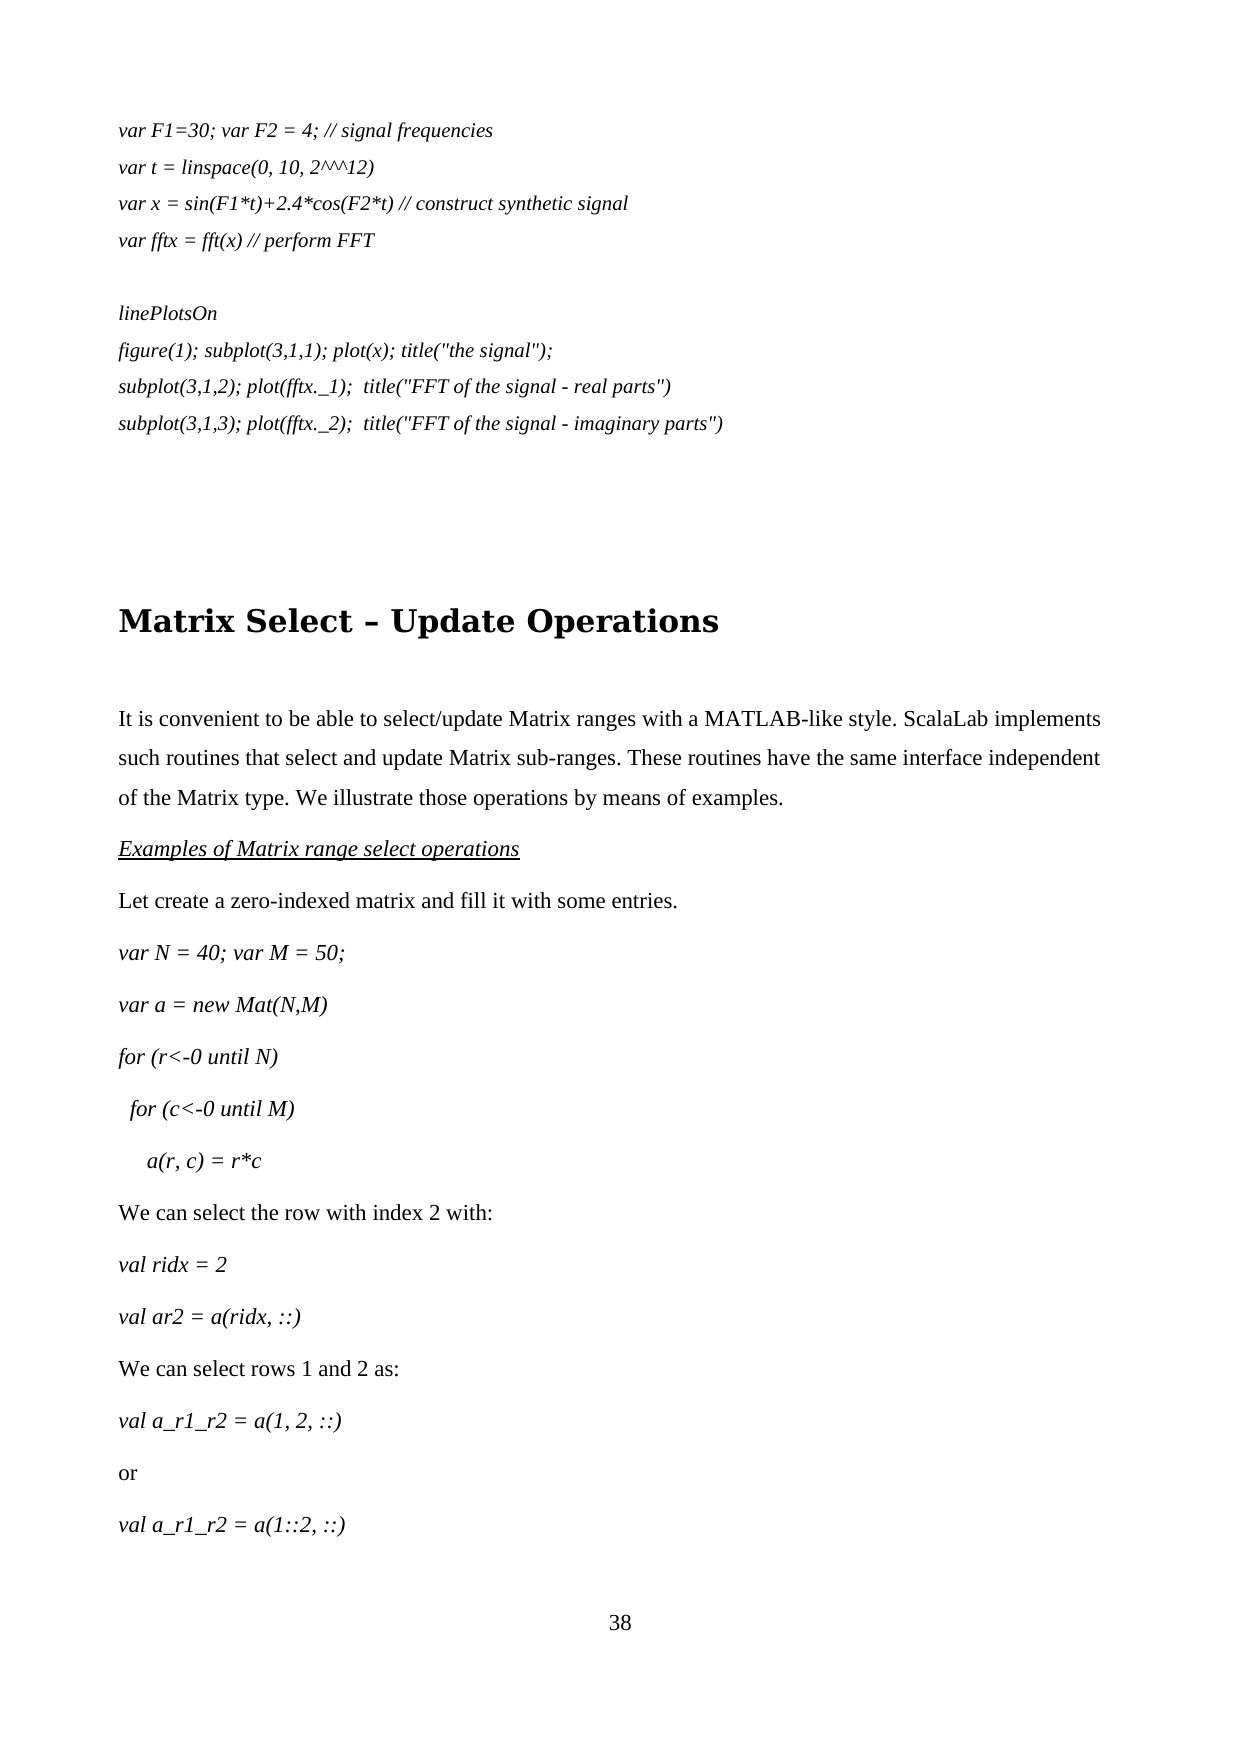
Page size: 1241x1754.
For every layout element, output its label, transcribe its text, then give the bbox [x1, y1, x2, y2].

text linePlotsOn [118, 301, 1122, 325]
subtitle Matrix Select – Update Operations [118, 603, 1122, 640]
text or [118, 1459, 1122, 1486]
text val ridx = 2 [118, 1251, 1122, 1278]
text var F1=30; var F2 = 4; // signal frequencies [118, 118, 1122, 142]
text subplot(3,1,2); plot(fftx._1); title("FFT of the signal - real parts") [118, 374, 1122, 398]
text val a_r1_r2 = a(1::2, ::) [118, 1511, 1122, 1538]
text subplot(3,1,3); plot(fftx._2); title("FFT of the signal - imaginary parts") [118, 411, 1122, 435]
text It is convenient to be able to select/update Matrix ranges with a MATLAB-like style. ScalaLab implements such routines that select and update Matrix sub-ranges. These routines have the same interface independent of the Matrix type. We illustrate those operations by means of examples. [118, 704, 1122, 810]
text a(r, c) = r*c [118, 1147, 1122, 1174]
text var fftx = fft(x) // perform FFT [118, 228, 1122, 252]
text Examples of Matrix range select operations [118, 836, 1122, 862]
text figure(1); subplot(3,1,1); plot(x); title("the signal"); [118, 337, 1122, 362]
text for (c<-0 until M) [118, 1095, 1122, 1122]
text for (r<-0 until N) [118, 1043, 1122, 1070]
text var N = 40; var M = 50; [118, 939, 1122, 966]
text val ar2 = a(ridx, ::) [118, 1303, 1122, 1330]
text var a = new Mat(N,M) [118, 991, 1122, 1018]
text val a_r1_r2 = a(1, 2, ::) [118, 1407, 1122, 1434]
text We can select rows 1 and 2 as: [118, 1355, 1122, 1382]
text var x = sin(F1*t)+2.4*cos(F2*t) // construct synthetic signal [118, 191, 1122, 215]
text We can select the row with index 2 with: [118, 1199, 1122, 1226]
text var t = linspace(0, 10, 2^^^12) [118, 155, 1122, 179]
text Let create a zero-indexed matrix and fill it with some entries. [118, 887, 1122, 914]
